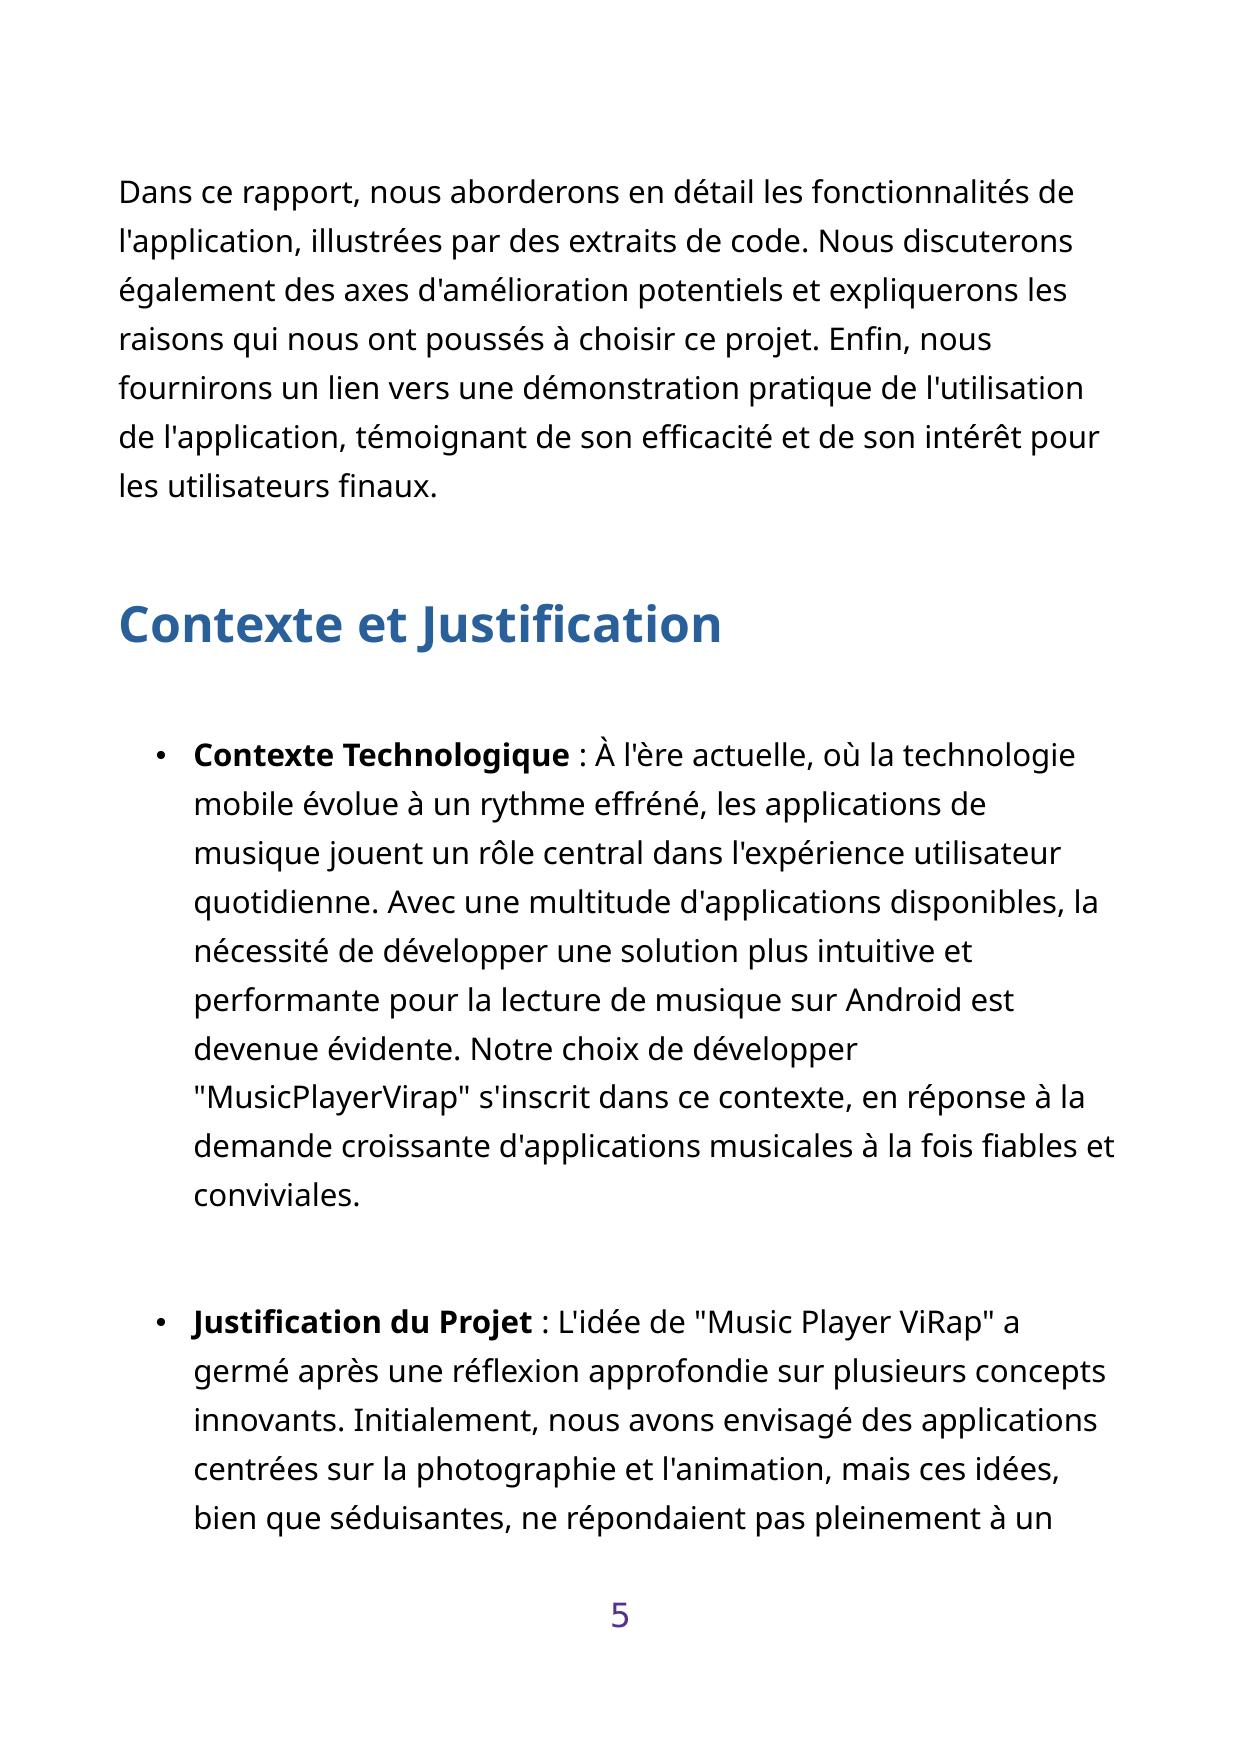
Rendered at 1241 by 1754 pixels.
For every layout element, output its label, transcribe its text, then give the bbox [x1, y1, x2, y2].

list Justification du Projet : L'idée de "Music Player ViRap" a germé après une réflexion approfondie sur plusieurs concepts innovants. Initialement, nous avons envisagé des applications centrées sur la photographie et l'animation, mais ces idées, bien que séduisantes, ne répondaient pas pleinement à un [156, 1300, 1122, 1539]
list Contexte Technologique : À l'ère actuelle, où la technologie mobile évolue à un rythme effréné, les applications de musique jouent un rôle central dans l'expérience utilisateur quotidienne. Avec une multitude d'applications disponibles, la nécessité de développer une solution plus intuitive et performante pour la lecture de musique sur Android est devenue évidente. Notre choix de développer "MusicPlayerVirap" s'inscrit dans ce contexte, en réponse à la demande croissante d'applications musicales à la fois fiables et conviviales. [156, 733, 1122, 1216]
subtitle Contexte et Justification [118, 588, 1122, 657]
text Dans ce rapport, nous aborderons en détail les fonctionnalités de l'application, illustrées par des extraits de code. Nous discuterons également des axes d'amélioration potentiels et expliquerons les raisons qui nous ont poussés à choisir ce projet. Enfin, nous fournirons un lien vers une démonstration pratique de l'utilisation de l'application, témoignant de son efficacité et de son intérêt pour les utilisateurs finaux. [118, 170, 1122, 506]
